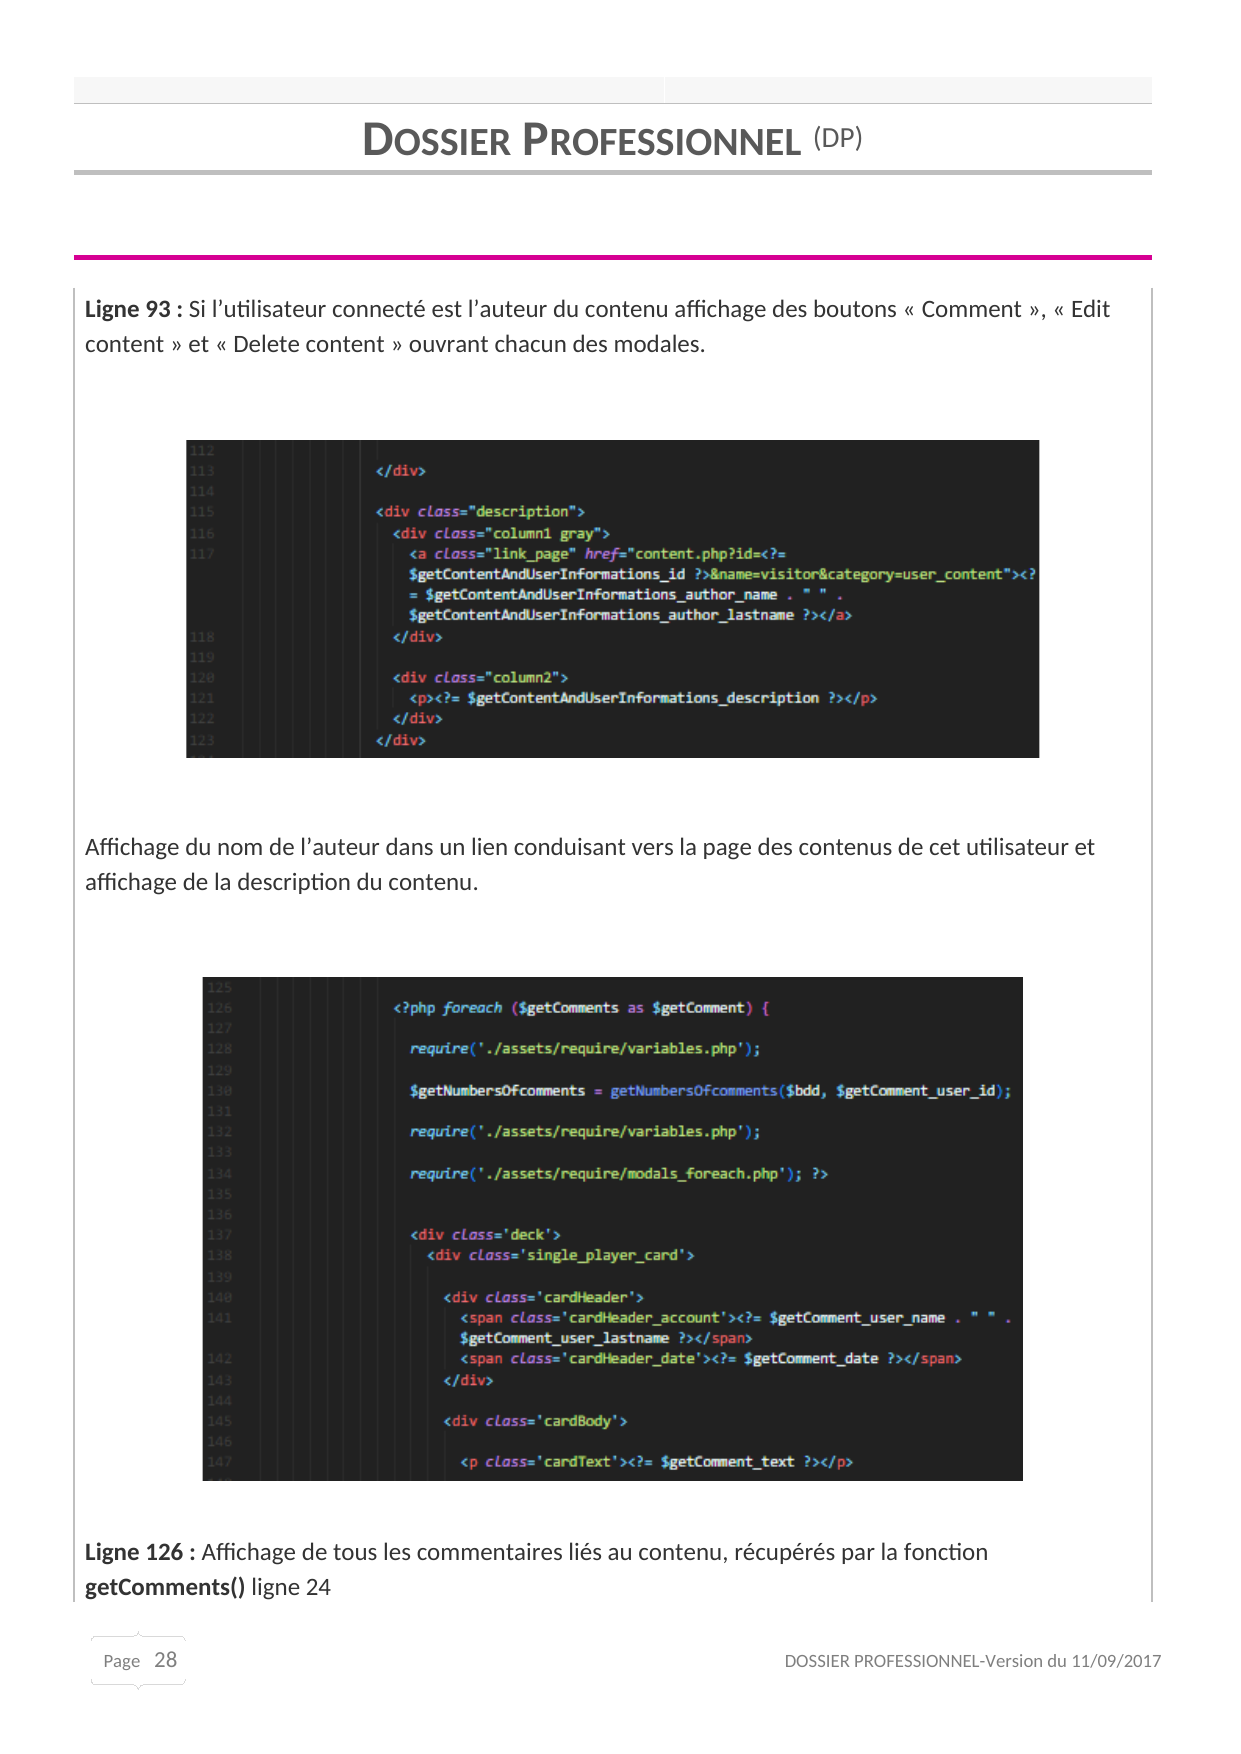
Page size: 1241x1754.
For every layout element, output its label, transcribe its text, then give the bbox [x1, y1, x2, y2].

picture [186, 440, 1040, 758]
table_cell Ligne 93 : Si l’utilisateur connecté est l’auteur du contenu affichage des boutons « Comment », « Edit content » et « Delete content » ouvrant chacun des modales. Affichage du nom de l’auteur dans un lien conduisant vers la page des contenus de cet utilisateur et affichage de la description du contenu. Ligne 126 : Affichage de tous les commentaires liés au contenu, récupérés par la fonction getComments() ligne 24 [75, 288, 1151, 1602]
picture [202, 977, 1023, 1481]
